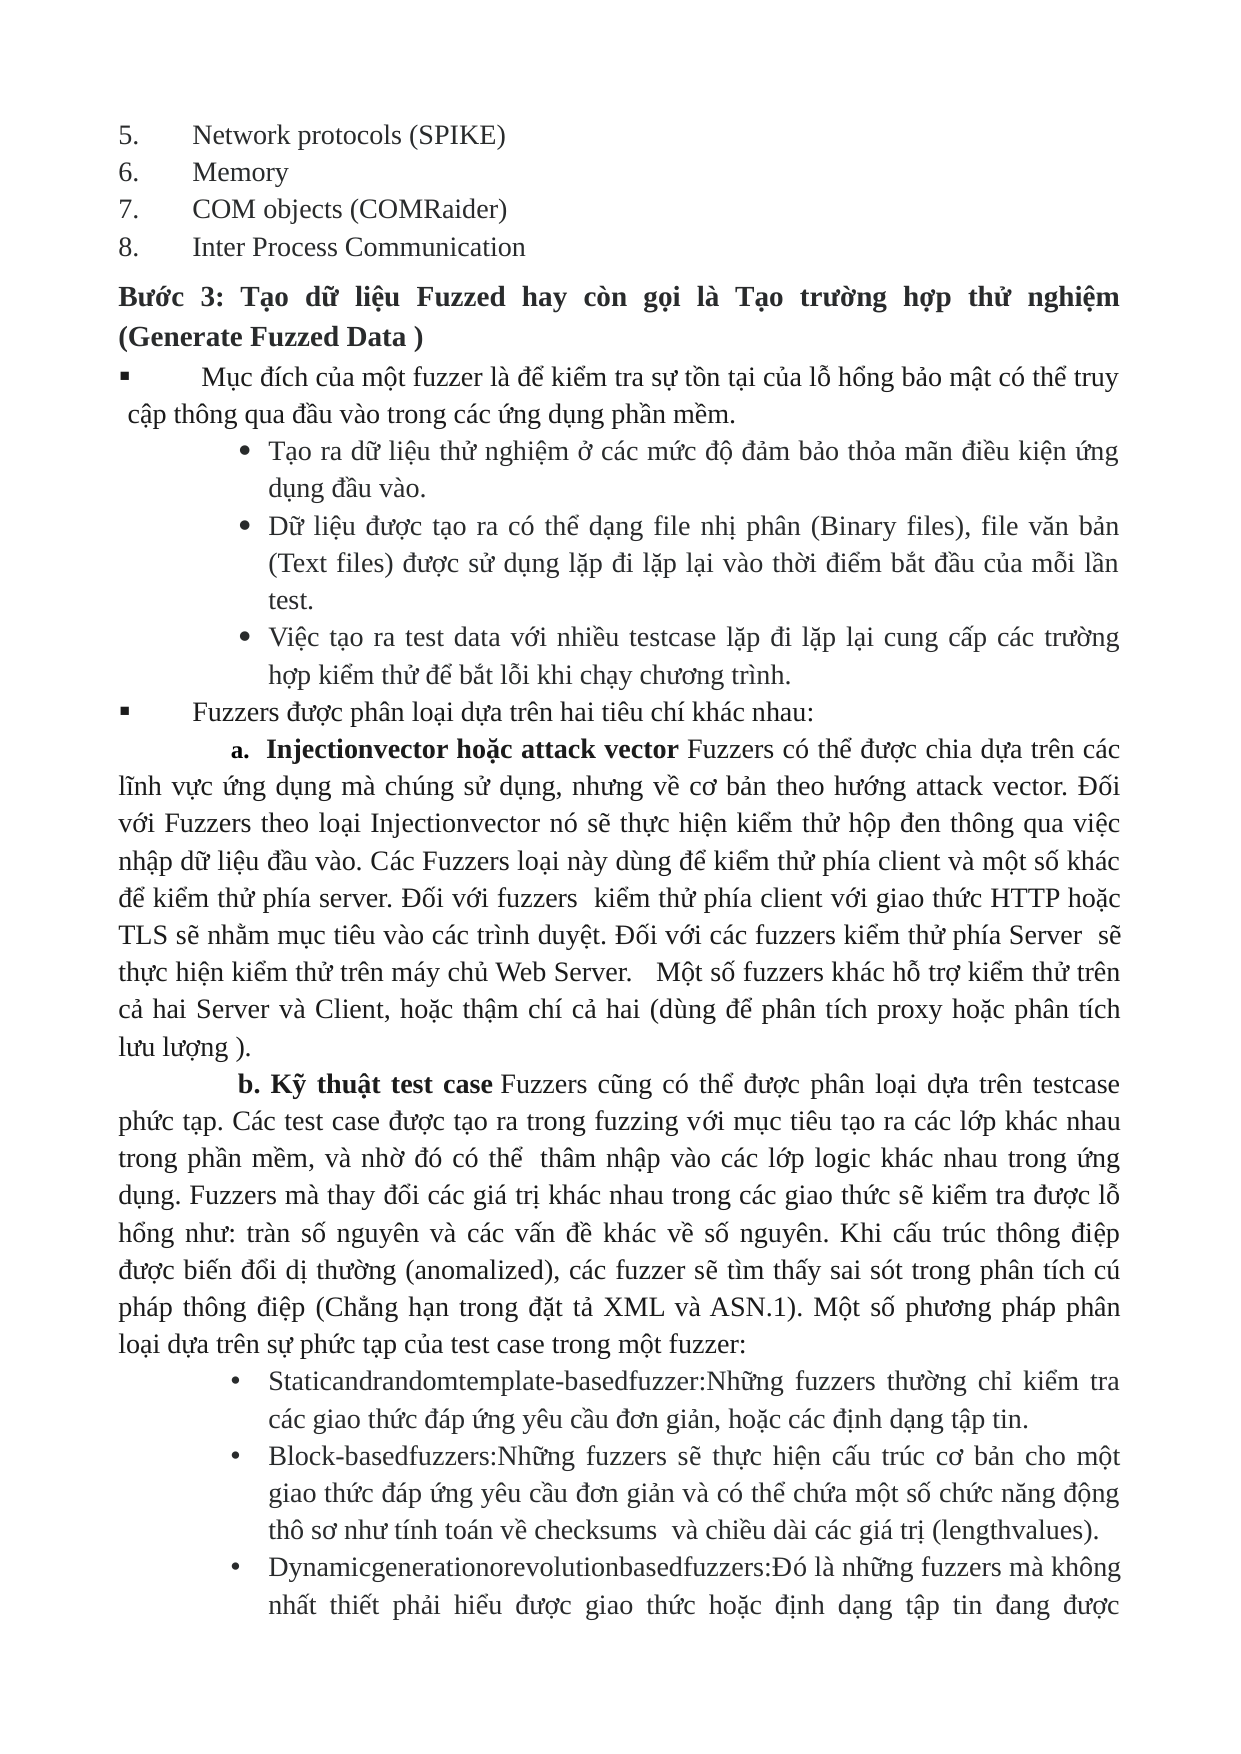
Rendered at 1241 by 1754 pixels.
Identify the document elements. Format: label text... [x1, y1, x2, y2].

list Tạo ra dữ liệu thử nghiệm ở các mức độ đảm bảo thỏa mãn điều kiện ứng dụng đầu vào. [240, 434, 1121, 504]
list Dữ liệu được tạo ra có thể dạng file nhị phân (Binary files), file văn bản (Text files) được sử dụng lặp đi lặp lại vào thời điểm bắt đầu của mỗi lần test. [240, 509, 1121, 616]
text b. Kỹ thuật test case Fuzzers cũng có thể được phân loại dựa trên testcase phức tạp. Các test case được tạo ra trong fuzzing với mục tiêu tạo ra các lớp khác nhau trong phần mềm, và nhờ đó có thể thâm nhập vào các lớp logic khác nhau trong ứng dụng. Fuzzers mà thay đổi các giá trị khác nhau trong các giao thức sẽ kiểm tra được lỗ hổng như: tràn số nguyên và các vấn đề khác về số nguyên. Khi cấu trúc thông điệp được biến đổi dị thường (anomalized), các fuzzer sẽ tìm thấy sai sót trong phân tích cú pháp thông điệp (Chẳng hạn trong đặt tả XML và ASN.1). Một số phương pháp phân loại dựa trên sự phức tạp của test case trong một fuzzer: [118, 1067, 1121, 1359]
list Fuzzers được phân loại dựa trên hai tiêu chí khác nhau: [118, 695, 1121, 727]
list Block-basedfuzzers:Những fuzzers sẽ thực hiện cấu trúc cơ bản cho một giao thức đáp ứng yêu cầu đơn giản và có thể chứa một số chức năng động thô sơ như tính toán về checksums và chiều dài các giá trị (lengthvalues). [231, 1439, 1121, 1546]
list Mục đích của một fuzzer là để kiểm tra sự tồn tại của lỗ hổng bảo mật có thể truy cập thông qua đầu vào trong các ứng dụng phần mềm. [118, 360, 1122, 429]
list Network protocols (SPIKE) [118, 118, 1121, 151]
list Inter Process Communication [118, 230, 1121, 262]
list Staticandrandomtemplate-basedfuzzer:Những fuzzers thường chỉ kiểm tra các giao thức đáp ứng yêu cầu đơn giản, hoặc các định dạng tập tin. [231, 1364, 1121, 1434]
list Dynamicgenerationorevolutionbasedfuzzers:Đó là những fuzzers mà không nhất thiết phải hiểu được giao thức hoặc định dạng tập tin đang được [231, 1551, 1121, 1620]
list Injectionvector hoặc attack vector Fuzzers có thể được chia dựa trên các lĩnh vực ứng dụng mà chúng sử dụng, nhưng về cơ bản theo hướng attack vector. Đối với Fuzzers theo loại Injectionvector nó sẽ thực hiện kiểm thử hộp đen thông qua việc nhập dữ liệu đầu vào. Các Fuzzers loại này dùng để kiểm thử phía client và một số khác để kiểm thử phía server. Đối với fuzzers kiểm thử phía client với giao thức HTTP hoặc TLS sẽ nhằm mục tiêu vào các trình duyệt. Đối với các fuzzers kiểm thử phía Server sẽ thực hiện kiểm thử trên máy chủ Web Server. Một số fuzzers khác hỗ trợ kiểm thử trên cả hai Server và Client, hoặc thậm chí cả hai (dùng để phân tích proxy hoặc phân tích lưu lượng ). [118, 732, 1121, 1062]
list Memory [118, 155, 1121, 188]
list COM objects (COMRaider) [118, 192, 1121, 225]
subtitle Bước 3: Tạo dữ liệu Fuzzed hay còn gọi là Tạo trường hợp thử nghiệm (Generate Fuzzed Data ) [118, 279, 1121, 353]
list Việc tạo ra test data với nhiều testcase lặp đi lặp lại cung cấp các trường hợp kiểm thử để bắt lỗi khi chạy chương trình. [240, 620, 1121, 690]
